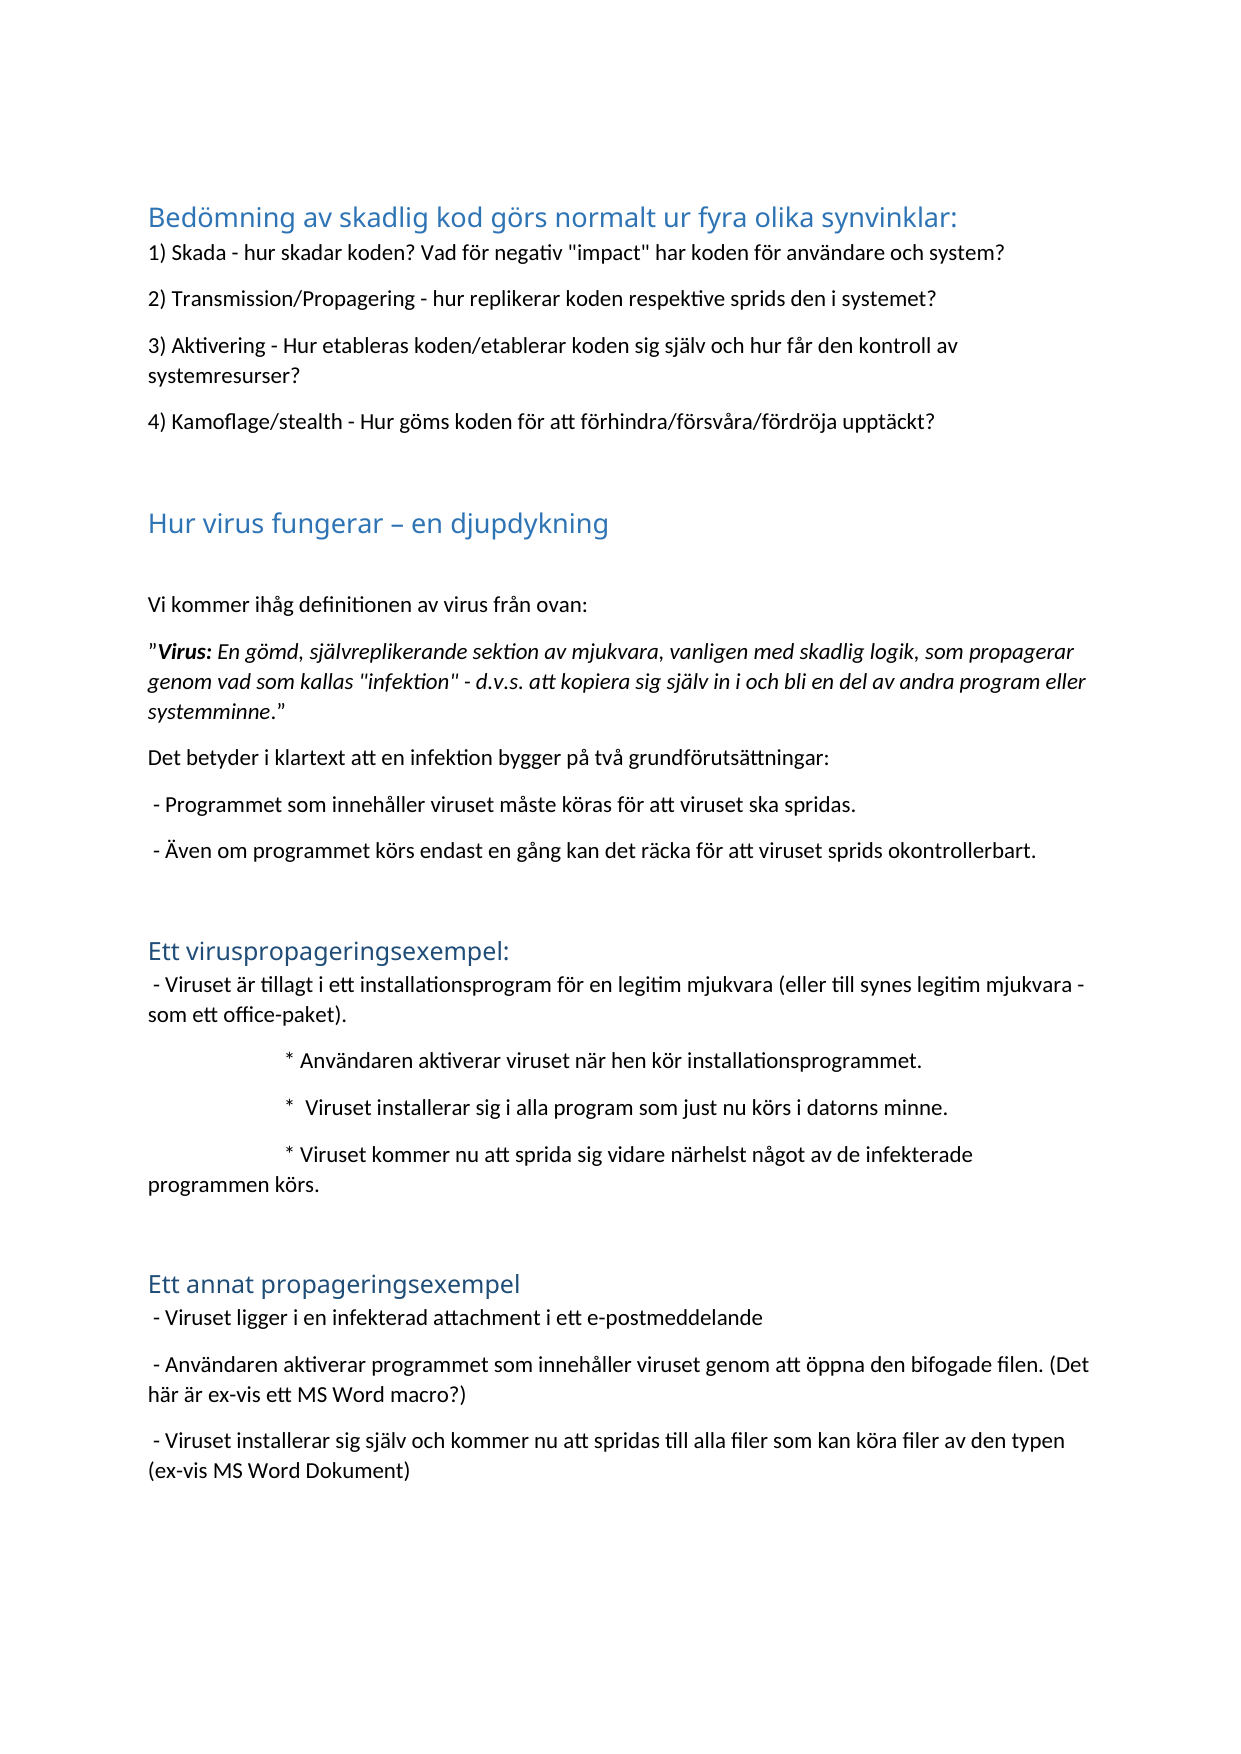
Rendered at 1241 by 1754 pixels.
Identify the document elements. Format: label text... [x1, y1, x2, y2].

text - Viruset är tillagt i ett installationsprogram för en legitim mjukvara (eller till synes legitim mjukvara - som ett office-paket). [148, 970, 1093, 1028]
text * Viruset installerar sig i alla program som just nu körs i datorns minne. [148, 1093, 1093, 1121]
text 2) Transmission/Propagering - hur replikerar koden respektive sprids den i systemet? [148, 284, 1093, 312]
subtitle Bedömning av skadlig kod görs normalt ur fyra olika synvinklar: [148, 198, 1093, 235]
subtitle Ett annat propageringsexempel [148, 1267, 1093, 1301]
text - Viruset ligger i en infekterad attachment i ett e-postmeddelande [148, 1303, 1093, 1331]
text 3) Aktivering - Hur etableras koden/etablerar koden sig själv och hur får den kontroll av systemresurser? [148, 331, 1093, 389]
text * Användaren aktiverar viruset när hen kör installationsprogrammet. [148, 1047, 1093, 1075]
text - Programmet som innehåller viruset måste köras för att viruset ska spridas. [148, 790, 1093, 818]
text 4) Kamoflage/stealth - Hur göms koden för att förhindra/försvåra/fördröja upptäckt? [148, 407, 1093, 435]
text - Även om programmet körs endast en gång kan det räcka för att viruset sprids okontrollerbart. [148, 837, 1093, 864]
text - Användaren aktiverar programmet som innehåller viruset genom att öppna den bifogade filen. (Det här är ex-vis ett MS Word macro?) [148, 1350, 1093, 1408]
subtitle Hur virus fungerar – en djupdykning [148, 504, 1093, 541]
subtitle Ett viruspropageringsexempel: [148, 934, 1093, 968]
text 1) Skada - hur skadar koden? Vad för negativ "impact" har koden för användare och system? [148, 238, 1093, 266]
text * Viruset kommer nu att sprida sig vidare närhelst något av de infekterade programmen körs. [148, 1140, 1093, 1198]
text Vi kommer ihåg definitionen av virus från ovan: [148, 591, 1093, 618]
text Det betyder i klartext att en infektion bygger på två grundförutsättningar: [148, 743, 1093, 771]
text ”Virus: En gömd, självreplikerande sektion av mjukvara, vanligen med skadlig logik, som propagerar genom vad som kallas "infektion" - d.v.s. att kopiera sig själv in i och bli en del av andra program eller systemminne.” [148, 637, 1093, 725]
text - Viruset installerar sig själv och kommer nu att spridas till alla filer som kan köra filer av den typen (ex-vis MS Word Dokument) [148, 1426, 1093, 1484]
